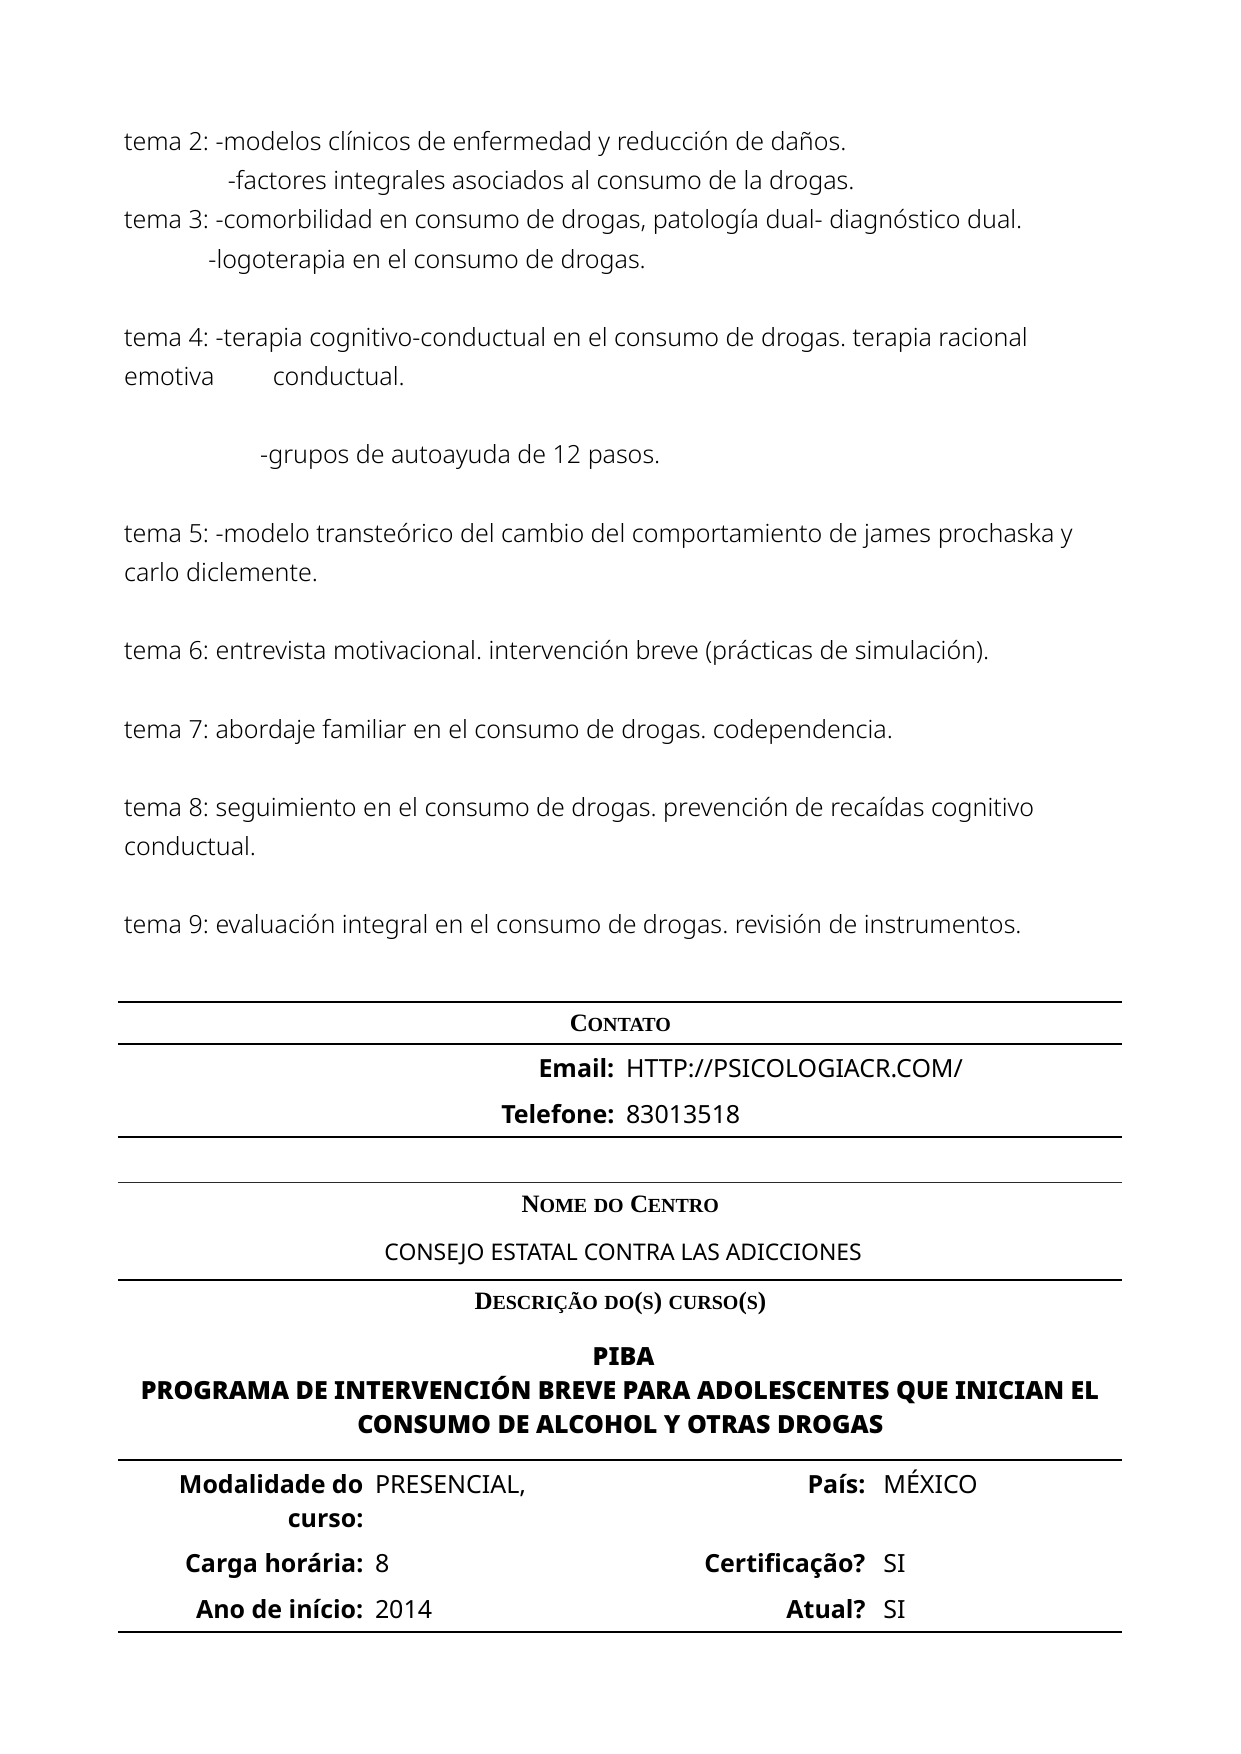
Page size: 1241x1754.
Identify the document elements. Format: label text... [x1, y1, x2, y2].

table_cell TEMA 2: -MODELOS CLÍNICOS DE ENFERMEDAD Y REDUCCIÓN DE DAÑOS. -FACTORES INTEGRALES ASOCIADOS AL CONSUMO DE LA DROGAS. TEMA 3: -COMORBILIDAD EN CONSUMO DE DROGAS, PATOLOGÍA DUAL- DIAGNÓSTICO DUAL. -LOGOTERAPIA EN EL CONSUMO DE DROGAS. TEMA 4: -TERAPIA COGNITIVO-CONDUCTUAL EN EL CONSUMO DE DROGAS. TERAPIA RACIONAL EMOTIVA CONDUCTUAL. -GRUPOS DE AUTOAYUDA DE 12 PASOS. TEMA 5: -MODELO TRANSTEÓRICO DEL CAMBIO DEL COMPORTAMIENTO DE JAMES PROCHASKA Y CARLO DICLEMENTE. TEMA 6: ENTREVISTA MOTIVACIONAL. INTERVENCIÓN BREVE (PRÁCTICAS DE SIMULACIÓN). TEMA 7: ABORDAJE FAMILIAR EN EL CONSUMO DE DROGAS. CODEPENDENCIA. TEMA 8: SEGUIMIENTO EN EL CONSUMO DE DROGAS. PREVENCIÓN DE RECAÍDAS COGNITIVO CONDUCTUAL. TEMA 9: EVALUACIÓN INTEGRAL EN EL CONSUMO DE DROGAS. REVISIÓN DE INSTRUMENTOS. [118, 118, 1122, 1001]
table_cell MÉXICO [871, 1461, 1122, 1540]
table_cell Descrição do(s) curso(s) [118, 1281, 1122, 1321]
table_cell Carga horária: [118, 1540, 369, 1586]
table_cell País: [620, 1461, 871, 1540]
table_cell CONSEJO ESTATAL CONTRA LAS ADICCIONES [118, 1224, 1122, 1279]
table_cell PIBA PROGRAMA DE INTERVENCIÓN BREVE PARA ADOLESCENTES QUE INICIAN EL CONSUMO DE ALCOHOL Y OTRAS DROGAS [118, 1321, 1122, 1458]
table_cell Email: [118, 1045, 620, 1091]
table_cell 83013518 [620, 1091, 1122, 1136]
table_cell Certificação? [620, 1540, 871, 1586]
table_cell Ano de início: [118, 1586, 369, 1631]
table_cell 8 [369, 1540, 620, 1586]
table_cell 2014 [369, 1586, 620, 1631]
table_cell Telefone: [118, 1091, 620, 1136]
table_cell HTTP://PSICOLOGIACR.COM/ [620, 1045, 1122, 1091]
table_cell Modalidade do curso: [118, 1461, 369, 1540]
table_header Nome do Centro [118, 1184, 1122, 1224]
table_cell SI [871, 1540, 1122, 1586]
table_cell PRESENCIAL, [369, 1461, 620, 1540]
table_cell Atual? [620, 1586, 871, 1631]
table_cell SI [871, 1586, 1122, 1631]
table_cell Contato [118, 1003, 1122, 1043]
